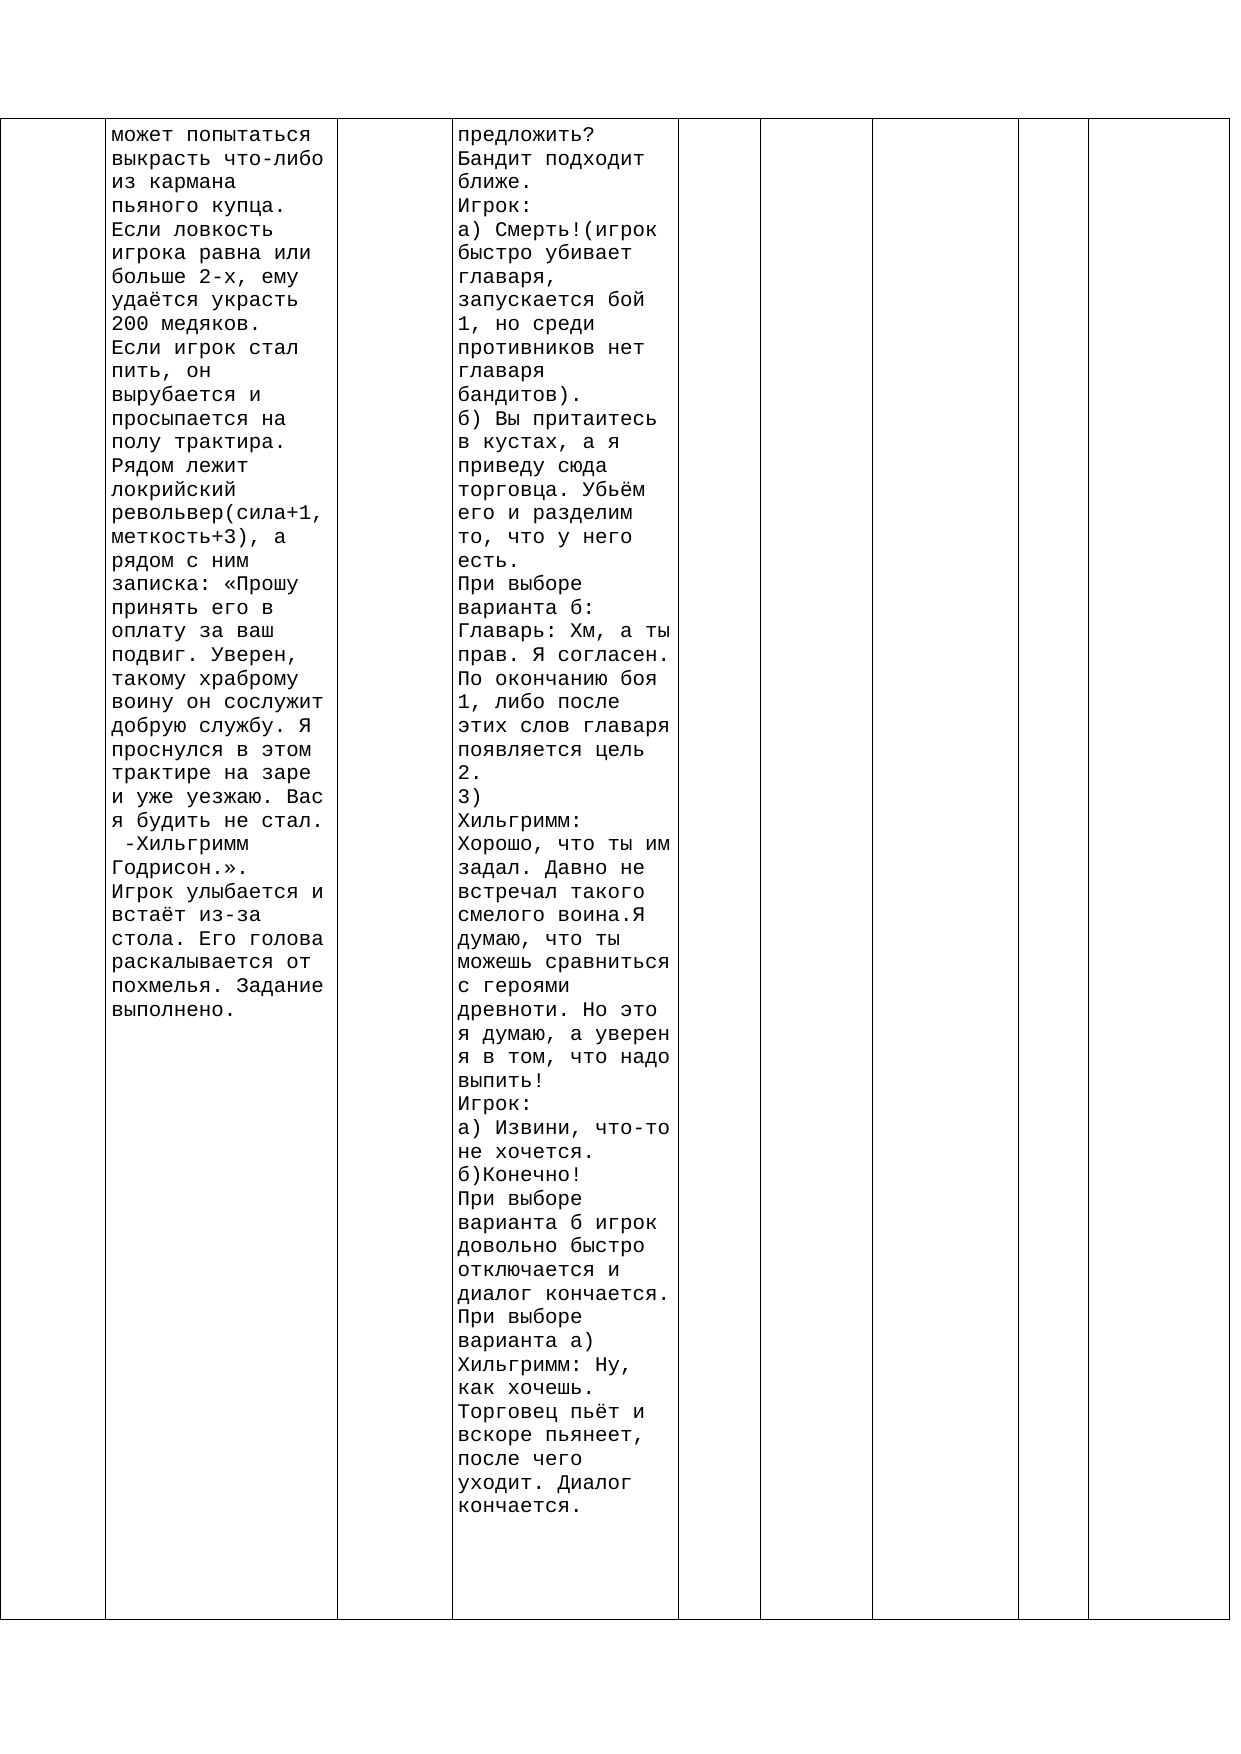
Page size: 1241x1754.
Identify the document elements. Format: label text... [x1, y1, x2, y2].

table_cell [1089, 119, 1229, 1619]
table_cell [1, 119, 105, 1619]
table_cell предложить? Бандит подходит ближе. Игрок: а) Смерть!(игрок быстро убивает главаря, запускается бой 1, но среди противников нет главаря бандитов). б) Вы притаитесь в кустах, а я приведу сюда торговца. Убьём его и разделим то, что у него есть. При выборе варианта б: Главарь: Хм, а ты прав. Я согласен. По окончанию боя 1, либо после этих слов главаря появляется цель 2. 3) Хильгримм: Хорошо, что ты им задал. Давно не встречал такого смелого воина.Я думаю, что ты можешь сравниться с героями древноти. Но это я думаю, а уверен я в том, что надо выпить! Игрок: а) Извини, что-то не хочется. б)Конечно! При выборе варианта б игрок довольно быстро отключается и диалог кончается. При выборе варианта а) Хильгримм: Ну, как хочешь. Торговец пьёт и вскоре пьянеет, после чего уходит. Диалог кончается. [453, 119, 678, 1619]
table_cell [873, 119, 1018, 1619]
table_cell [679, 119, 760, 1619]
table_cell [338, 119, 452, 1619]
table_cell [761, 119, 872, 1619]
table_cell [1019, 119, 1088, 1619]
table_cell может попытаться выкрасть что-либо из кармана пьяного купца. Если ловкость игрока равна или больше 2-х, ему удаётся украсть 200 медяков. Если игрок стал пить, он вырубается и просыпается на полу трактира. Рядом лежит локрийский револьвер(сила+1, меткость+3), а рядом с ним записка: «Прошу принять его в оплату за ваш подвиг. Уверен, такому храброму воину он сослужит добрую службу. Я проснулся в этом трактире на заре и уже уезжаю. Вас я будить не стал. -Хильгримм Годрисон.». Игрок улыбается и встаёт из-за стола. Его голова раскалывается от похмелья. Задание выполнено. [106, 119, 337, 1619]
